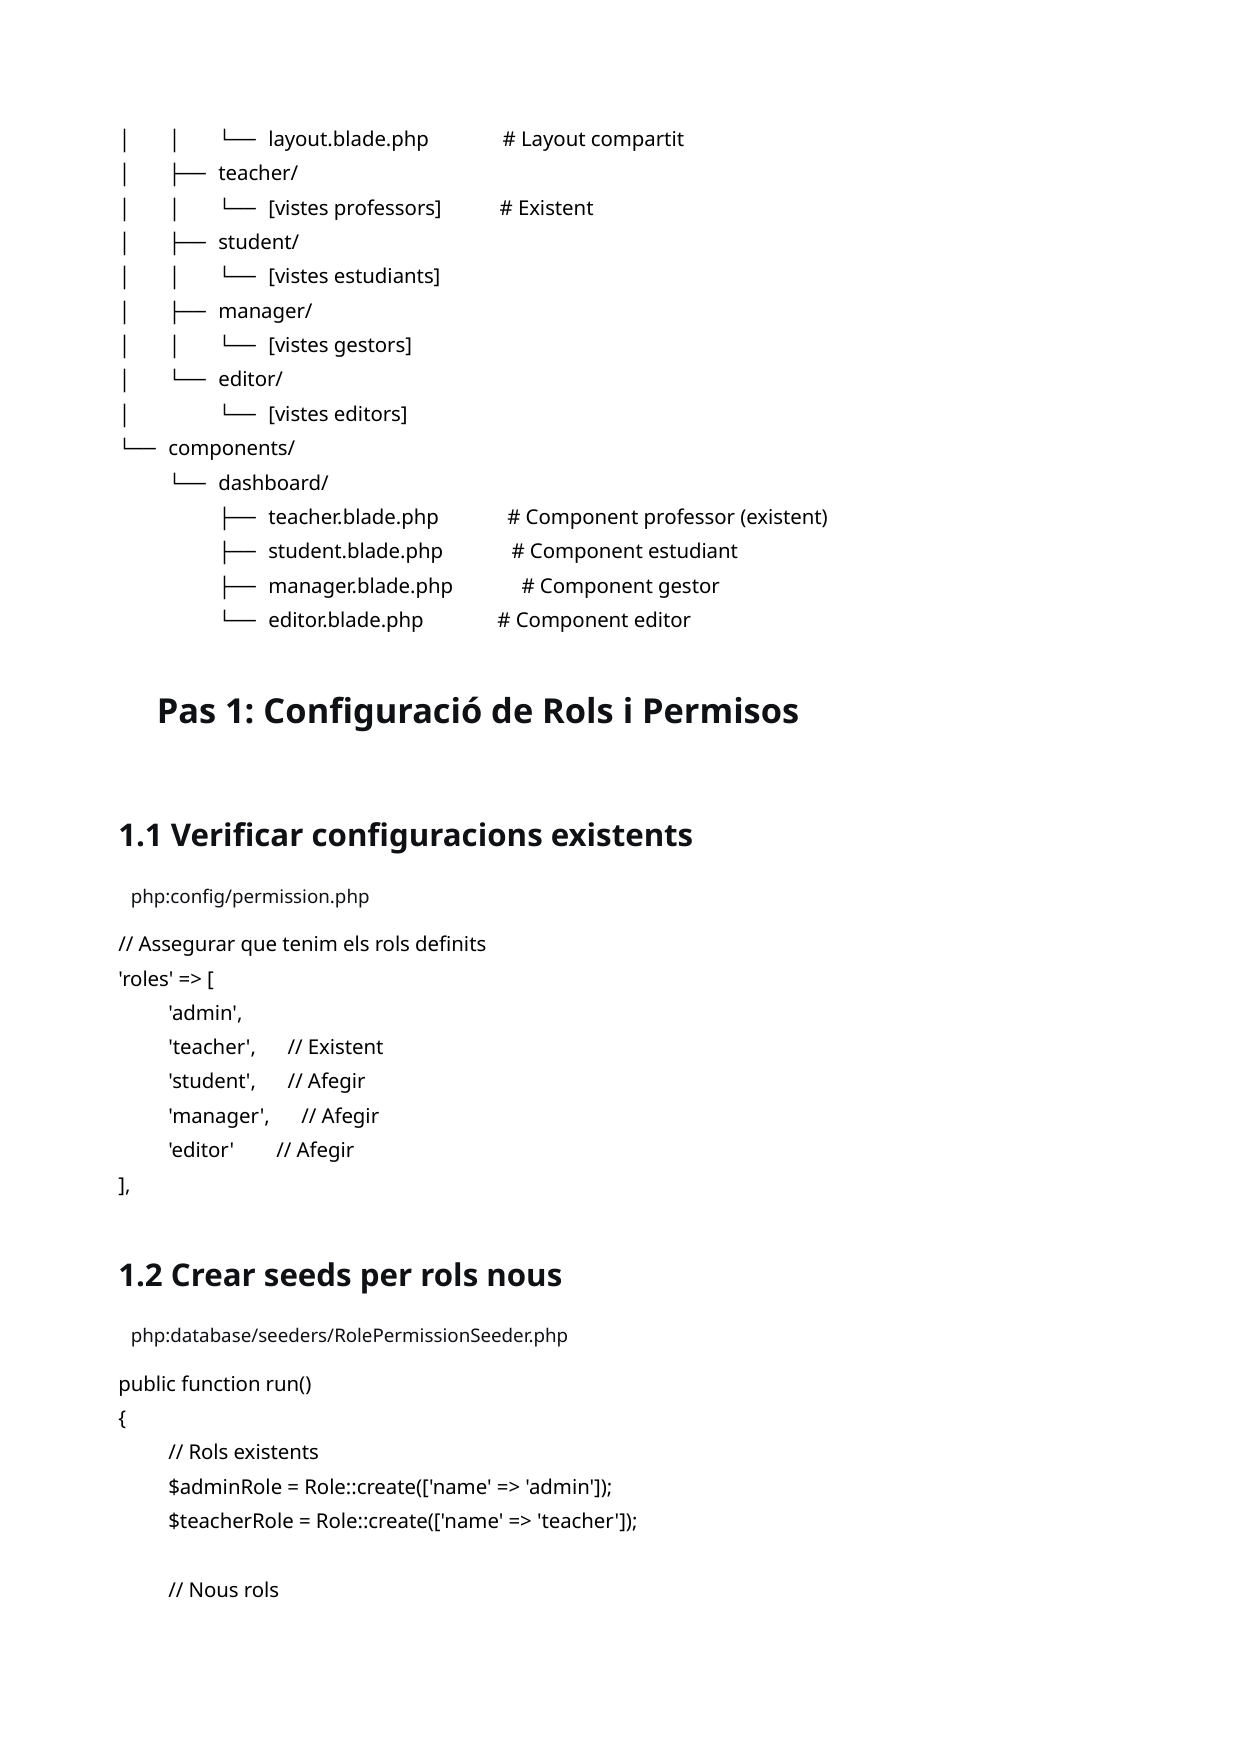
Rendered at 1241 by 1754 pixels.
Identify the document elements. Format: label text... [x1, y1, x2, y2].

text └── components/ [118, 427, 1122, 462]
text └── dashboard/ [118, 462, 1122, 496]
subtitle 1.2 Crear seeds per rols nous [118, 1248, 1122, 1295]
text ├── teacher.blade.php # Component professor (existent) [118, 496, 1122, 531]
text │ └── [vistes editors] [118, 393, 1122, 427]
text ├── manager.blade.php # Component gestor [118, 565, 1122, 599]
text php:config/permission.php [131, 881, 1122, 909]
text │ └── editor/ [118, 359, 1122, 393]
text $teacherRole = Role::create(['name' => 'teacher']); [118, 1500, 1122, 1535]
text │ ├── manager/ [118, 290, 1122, 324]
text // Assegurar que tenim els rols definits [118, 923, 1122, 958]
text │ │ └── [vistes professors] # Existent [118, 187, 1122, 221]
text ], [118, 1164, 1122, 1198]
text 'editor' // Afegir [118, 1129, 1122, 1164]
subtitle 🔧 Pas 1: Configuració de Rols i Permisos [118, 684, 1122, 734]
text 'teacher', // Existent [118, 1026, 1122, 1061]
text │ ├── student/ [118, 221, 1122, 256]
text public function run() [118, 1363, 1122, 1397]
text // Nous rols [118, 1569, 1122, 1603]
text 'student', // Afegir [118, 1061, 1122, 1095]
text │ │ └── layout.blade.php # Layout compartit [118, 118, 1122, 152]
text { [118, 1397, 1122, 1432]
subtitle 1.1 Verificar configuracions existents [118, 809, 1122, 856]
text 'manager', // Afegir [118, 1095, 1122, 1129]
text php:database/seeders/RolePermissionSeeder.php [131, 1320, 1122, 1348]
text // Rols existents [118, 1432, 1122, 1466]
text │ ├── teacher/ [118, 152, 1122, 187]
text $adminRole = Role::create(['name' => 'admin']); [118, 1466, 1122, 1500]
text 'roles' => [ [118, 958, 1122, 992]
text └── editor.blade.php # Component editor [118, 599, 1122, 634]
text │ │ └── [vistes estudiants] [118, 256, 1122, 290]
text 'admin', [118, 992, 1122, 1026]
text ├── student.blade.php # Component estudiant [118, 531, 1122, 565]
text │ │ └── [vistes gestors] [118, 324, 1122, 359]
